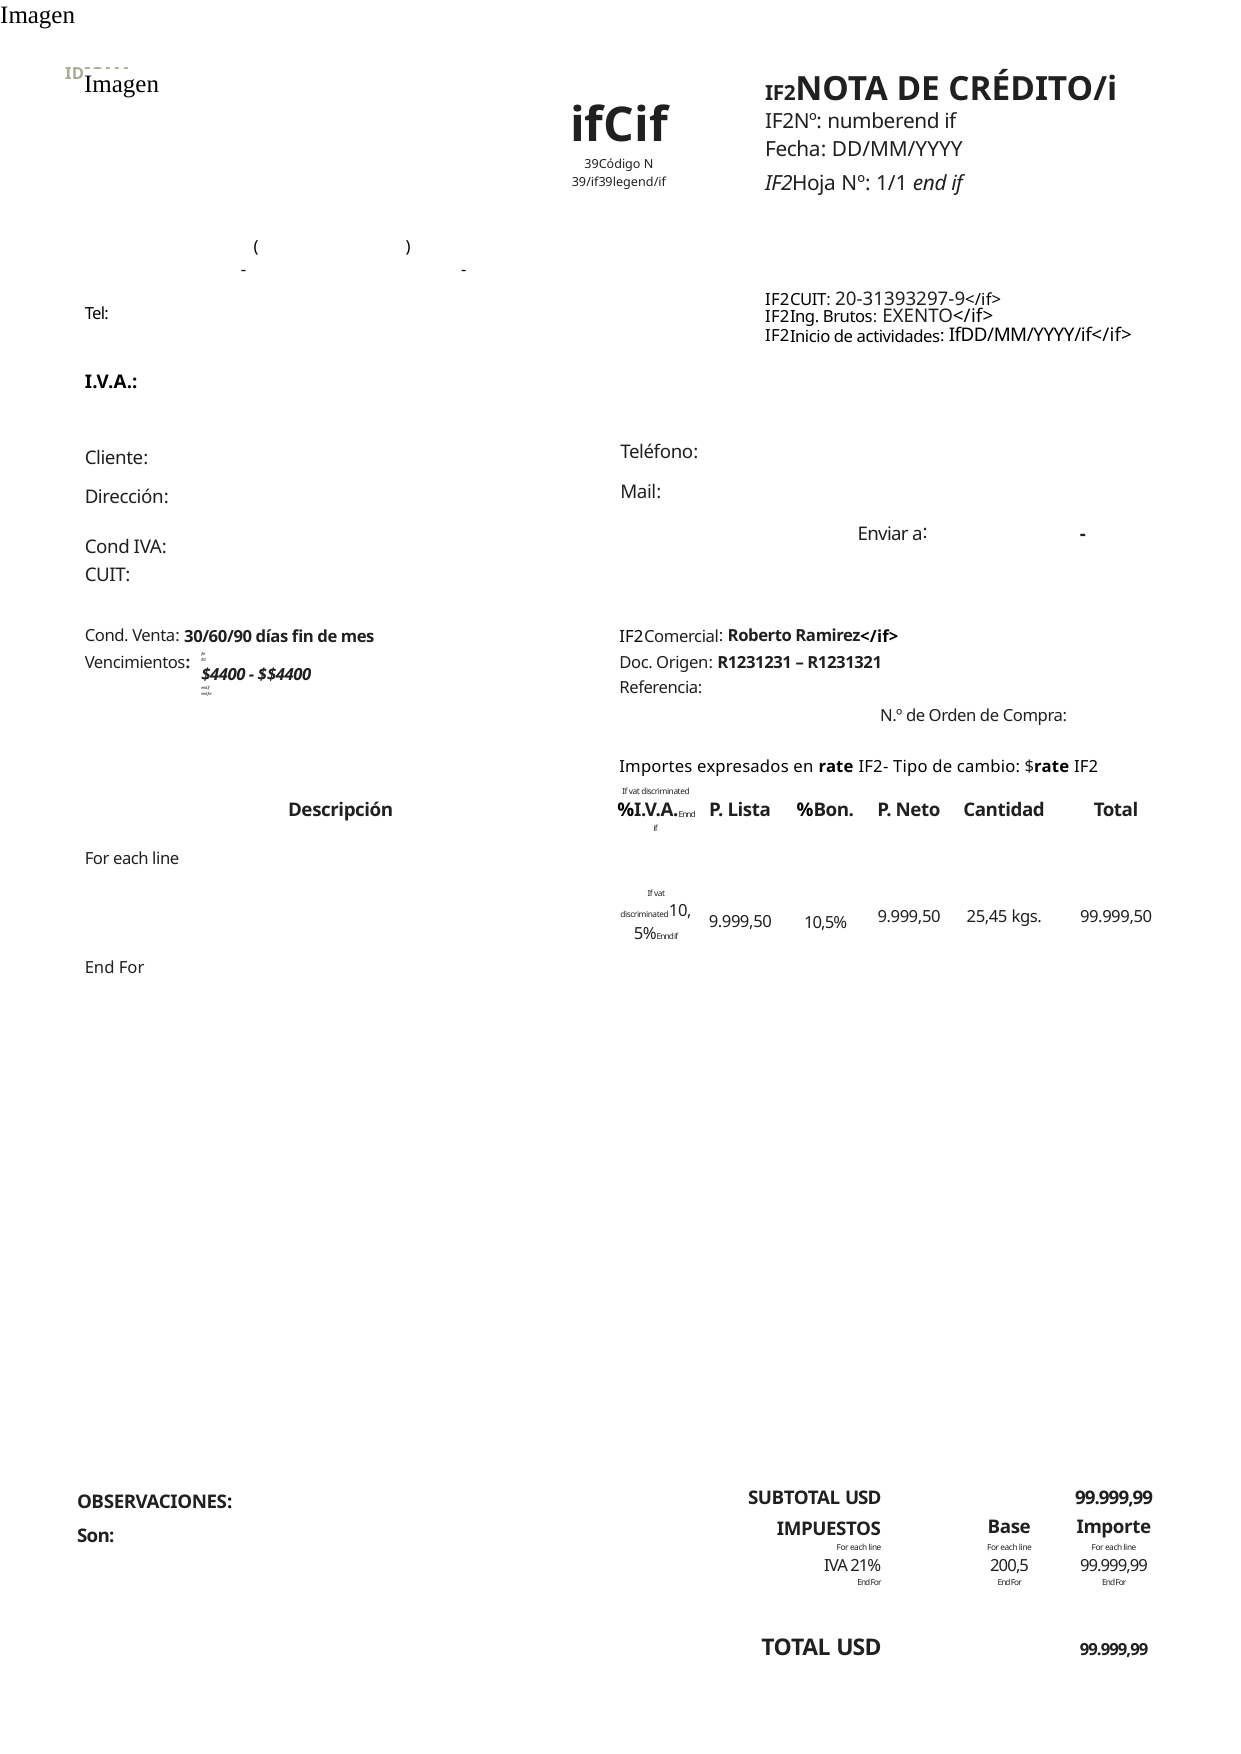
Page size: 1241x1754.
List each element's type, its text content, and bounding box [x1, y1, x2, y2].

table_header [785, 840, 866, 881]
table_cell 10,5% [785, 881, 866, 950]
table_cell [616, 950, 695, 991]
table_header [616, 840, 695, 881]
table_cell <line.name[0:60]> [65, 881, 616, 950]
table_header [951, 840, 1057, 881]
table_cell [695, 950, 785, 991]
table_cell If vat discriminated10,5%Ennd if [616, 881, 695, 950]
table_cell [951, 950, 1057, 991]
table_cell [866, 950, 951, 991]
table_header [866, 840, 951, 881]
table_cell 9.999,50 [695, 881, 785, 950]
table_header For each line [65, 840, 616, 881]
table_header [695, 840, 785, 881]
table_cell End For [65, 950, 616, 991]
table_cell 25,45 kgs. [951, 881, 1057, 950]
table_cell 9.999,50 [866, 881, 951, 950]
table_cell [1057, 950, 1175, 991]
table_header [1057, 840, 1175, 881]
table_cell 99.999,50 [1057, 881, 1175, 950]
table_cell [785, 950, 866, 991]
